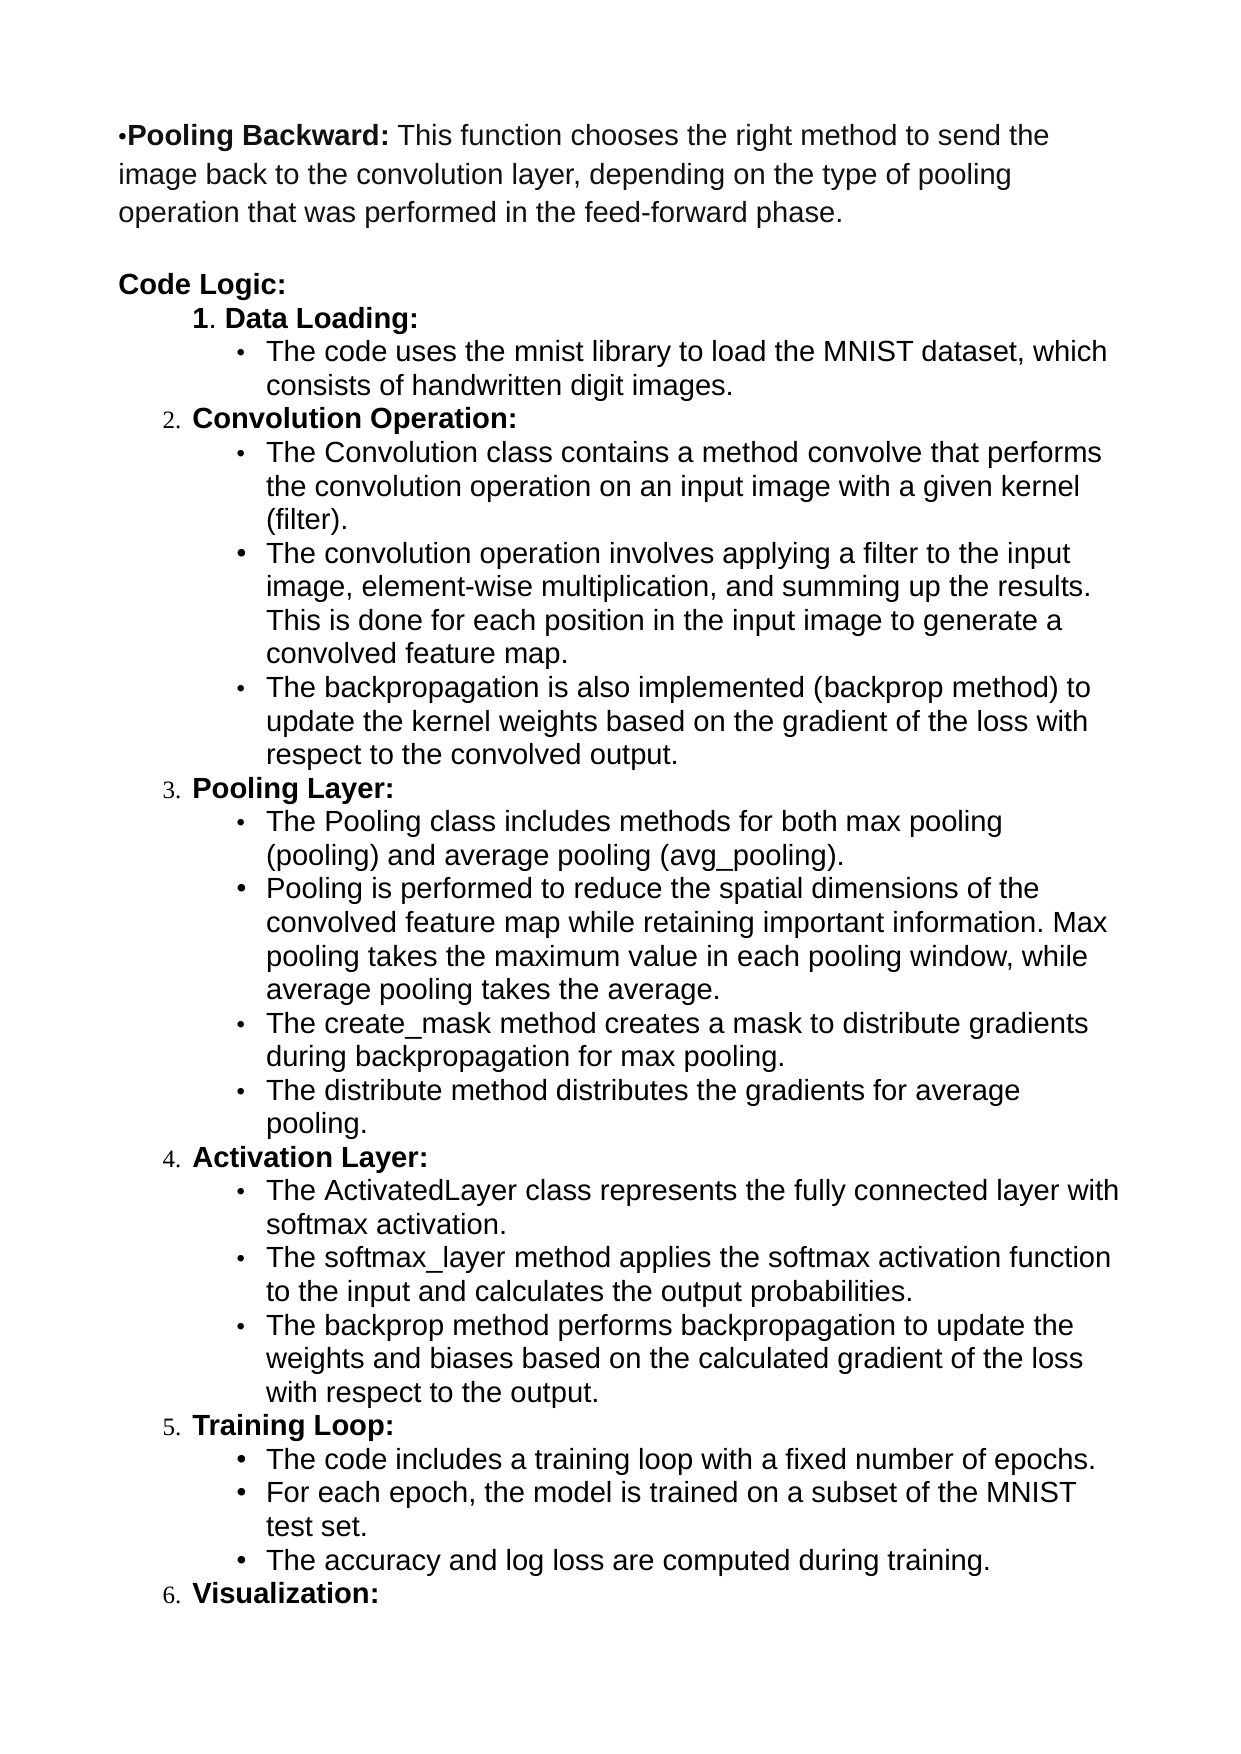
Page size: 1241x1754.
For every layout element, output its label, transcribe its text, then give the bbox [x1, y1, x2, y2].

list Training Loop: [162, 1408, 1122, 1442]
list The ActivatedLayer class represents the fully connected layer with softmax activation. [236, 1173, 1122, 1240]
list Pooling Backward: This function chooses the right method to send the image back to the convolution layer, depending on the type of pooling operation that was performed in the feed-forward phase. [118, 118, 1122, 229]
list The backpropagation is also implemented (backprop method) to update the kernel weights based on the gradient of the loss with respect to the convolved output. [236, 670, 1122, 771]
list Visualization: [162, 1576, 1122, 1610]
list The convolution operation involves applying a filter to the input image, element-wise multiplication, and summing up the results. This is done for each position in the input image to generate a convolved feature map. [236, 536, 1122, 670]
list The Convolution class contains a method convolve that performs the convolution operation on an input image with a given kernel (filter). [236, 435, 1122, 536]
list The code uses the mnist library to load the MNIST dataset, which consists of handwritten digit images. [236, 334, 1122, 401]
list The softmax_layer method applies the softmax activation function to the input and calculates the output probabilities. [236, 1240, 1122, 1307]
list Pooling is performed to reduce the spatial dimensions of the convolved feature map while retaining important information. Max pooling takes the maximum value in each pooling window, while average pooling takes the average. [236, 871, 1122, 1006]
list The code includes a training loop with a fixed number of epochs. [236, 1442, 1122, 1475]
list Convolution Operation: [162, 401, 1122, 435]
list The backprop method performs backpropagation to update the weights and biases based on the calculated gradient of the loss with respect to the output. [236, 1307, 1122, 1408]
list The accuracy and log loss are computed during training. [236, 1543, 1122, 1576]
text Code Logic: 1. Data Loading: [118, 234, 1122, 334]
list The create_mask method creates a mask to distribute gradients during backpropagation for max pooling. [236, 1006, 1122, 1073]
list Pooling Layer: [162, 771, 1122, 804]
list The Pooling class includes methods for both max pooling (pooling) and average pooling (avg_pooling). [236, 804, 1122, 871]
list The distribute method distributes the gradients for average pooling. [236, 1073, 1122, 1140]
list For each epoch, the model is trained on a subset of the MNIST test set. [236, 1475, 1122, 1543]
list Activation Layer: [162, 1140, 1122, 1173]
